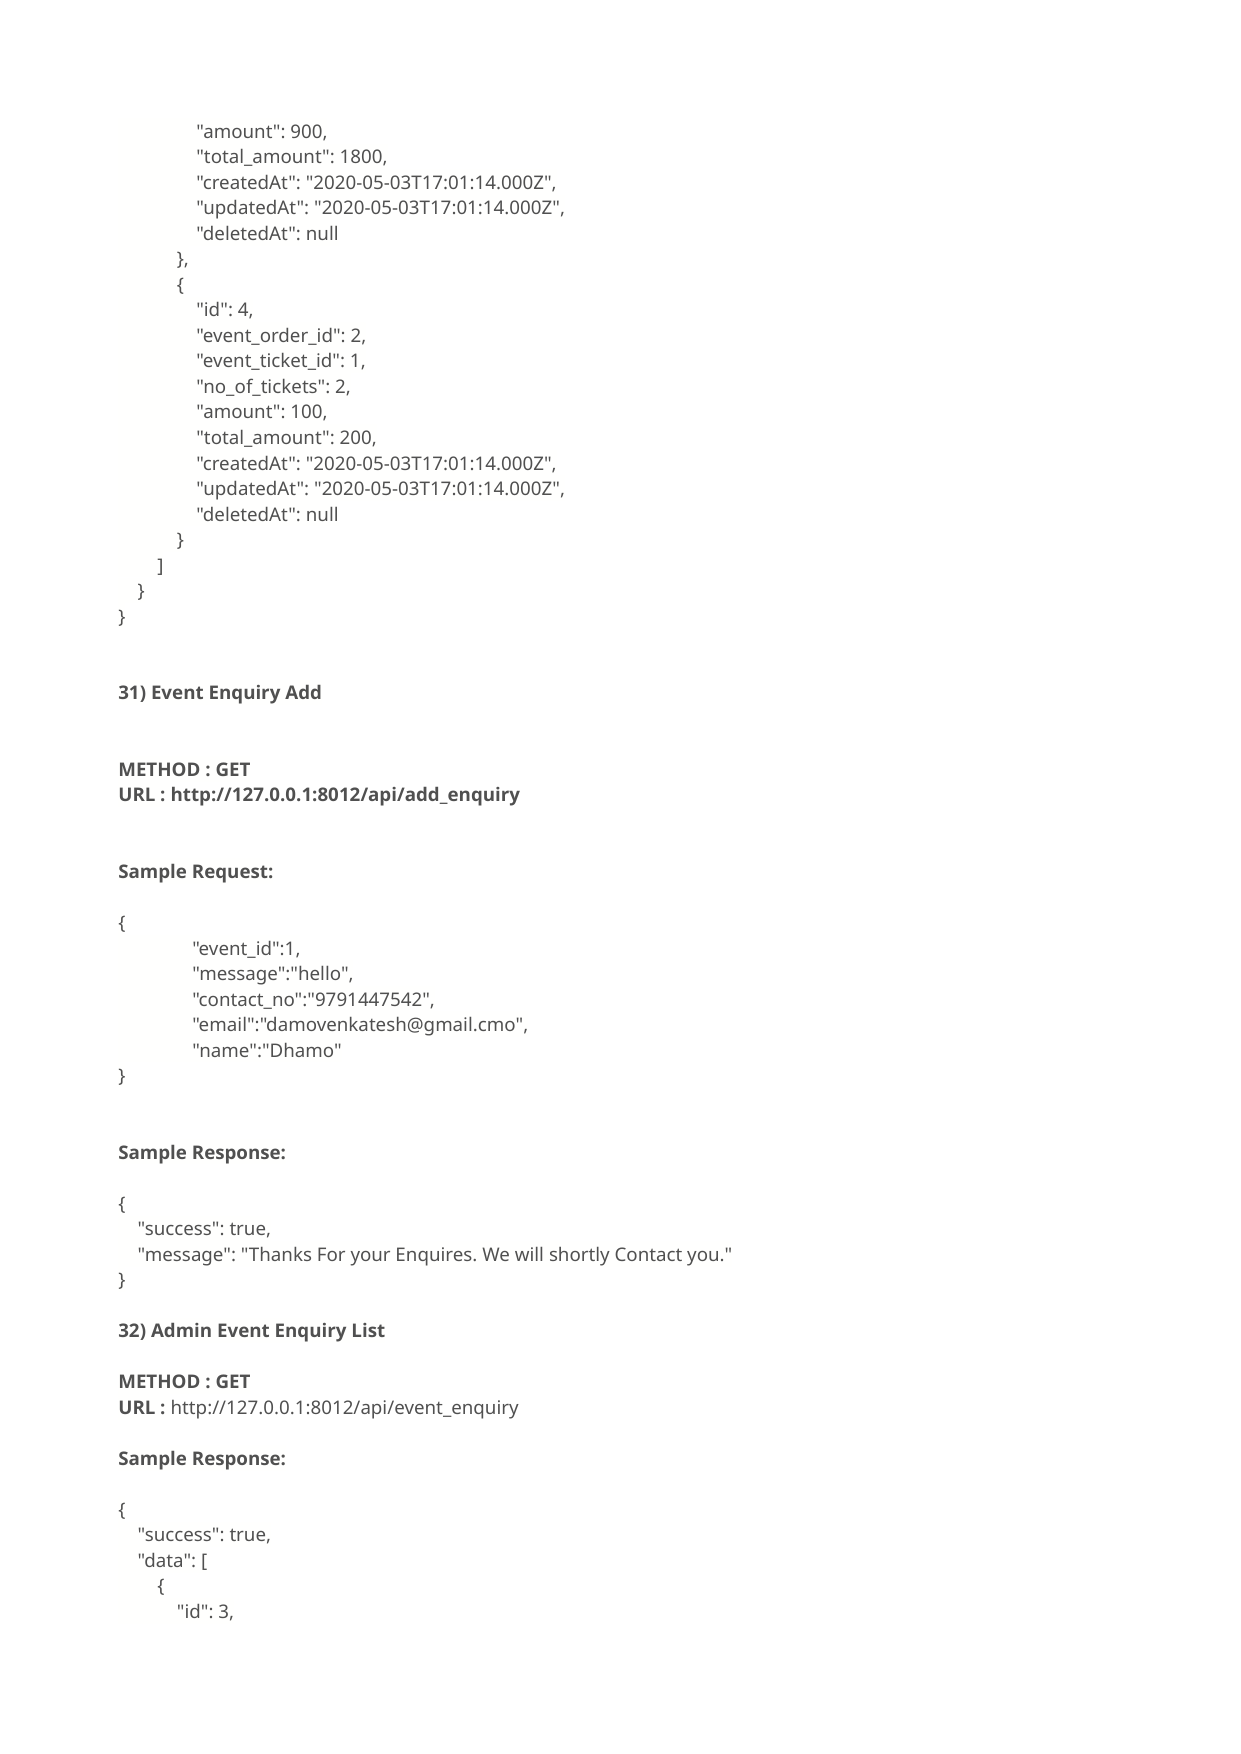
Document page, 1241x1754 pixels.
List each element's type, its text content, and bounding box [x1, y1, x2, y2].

text } [118, 603, 1122, 628]
text "success": true, [118, 1522, 1122, 1547]
text "contact_no":"9791447542", [118, 986, 1122, 1011]
text } [118, 1062, 1122, 1088]
text { [118, 1573, 1122, 1598]
text "event_order_id": 2, [118, 322, 1122, 348]
text METHOD : GET [118, 1369, 1122, 1394]
text Sample Response: [118, 1445, 1122, 1471]
text URL : http://127.0.0.1:8012/api/event_enquiry [118, 1394, 1122, 1420]
text 32) Admin Event Enquiry List [118, 1318, 1122, 1343]
text } [118, 577, 1122, 603]
text { [118, 271, 1122, 297]
text "success": true, [118, 1216, 1122, 1241]
text "amount": 100, [118, 399, 1122, 424]
text METHOD : GET [118, 756, 1122, 782]
text "updatedAt": "2020-05-03T17:01:14.000Z", [118, 195, 1122, 220]
text "total_amount": 1800, [118, 144, 1122, 169]
text "createdAt": "2020-05-03T17:01:14.000Z", [118, 450, 1122, 475]
text "deletedAt": null [118, 220, 1122, 246]
text ] [118, 552, 1122, 577]
text "amount": 900, [118, 118, 1122, 144]
text "deletedAt": null [118, 501, 1122, 526]
text "name":"Dhamo" [118, 1037, 1122, 1062]
text "id": 3, [118, 1598, 1122, 1624]
text "message": "Thanks For your Enquires. We will shortly Contact you." [118, 1241, 1122, 1267]
text "data": [ [118, 1547, 1122, 1573]
text { [118, 1496, 1122, 1522]
text } [118, 1267, 1122, 1292]
text "email":"damovenkatesh@gmail.cmo", [118, 1011, 1122, 1037]
text "event_ticket_id": 1, [118, 348, 1122, 373]
text Sample Request: [118, 858, 1122, 884]
text { [118, 909, 1122, 935]
text { [118, 1190, 1122, 1216]
text "id": 4, [118, 297, 1122, 322]
text } [118, 526, 1122, 552]
text URL : http://127.0.0.1:8012/api/add_enquiry [118, 782, 1122, 807]
text "no_of_tickets": 2, [118, 373, 1122, 399]
text "total_amount": 200, [118, 424, 1122, 450]
text "event_id":1, [118, 935, 1122, 960]
text "updatedAt": "2020-05-03T17:01:14.000Z", [118, 475, 1122, 501]
text 31) Event Enquiry Add [118, 679, 1122, 705]
text "message":"hello", [118, 960, 1122, 986]
text }, [118, 246, 1122, 271]
text Sample Response: [118, 1139, 1122, 1164]
text "createdAt": "2020-05-03T17:01:14.000Z", [118, 169, 1122, 195]
